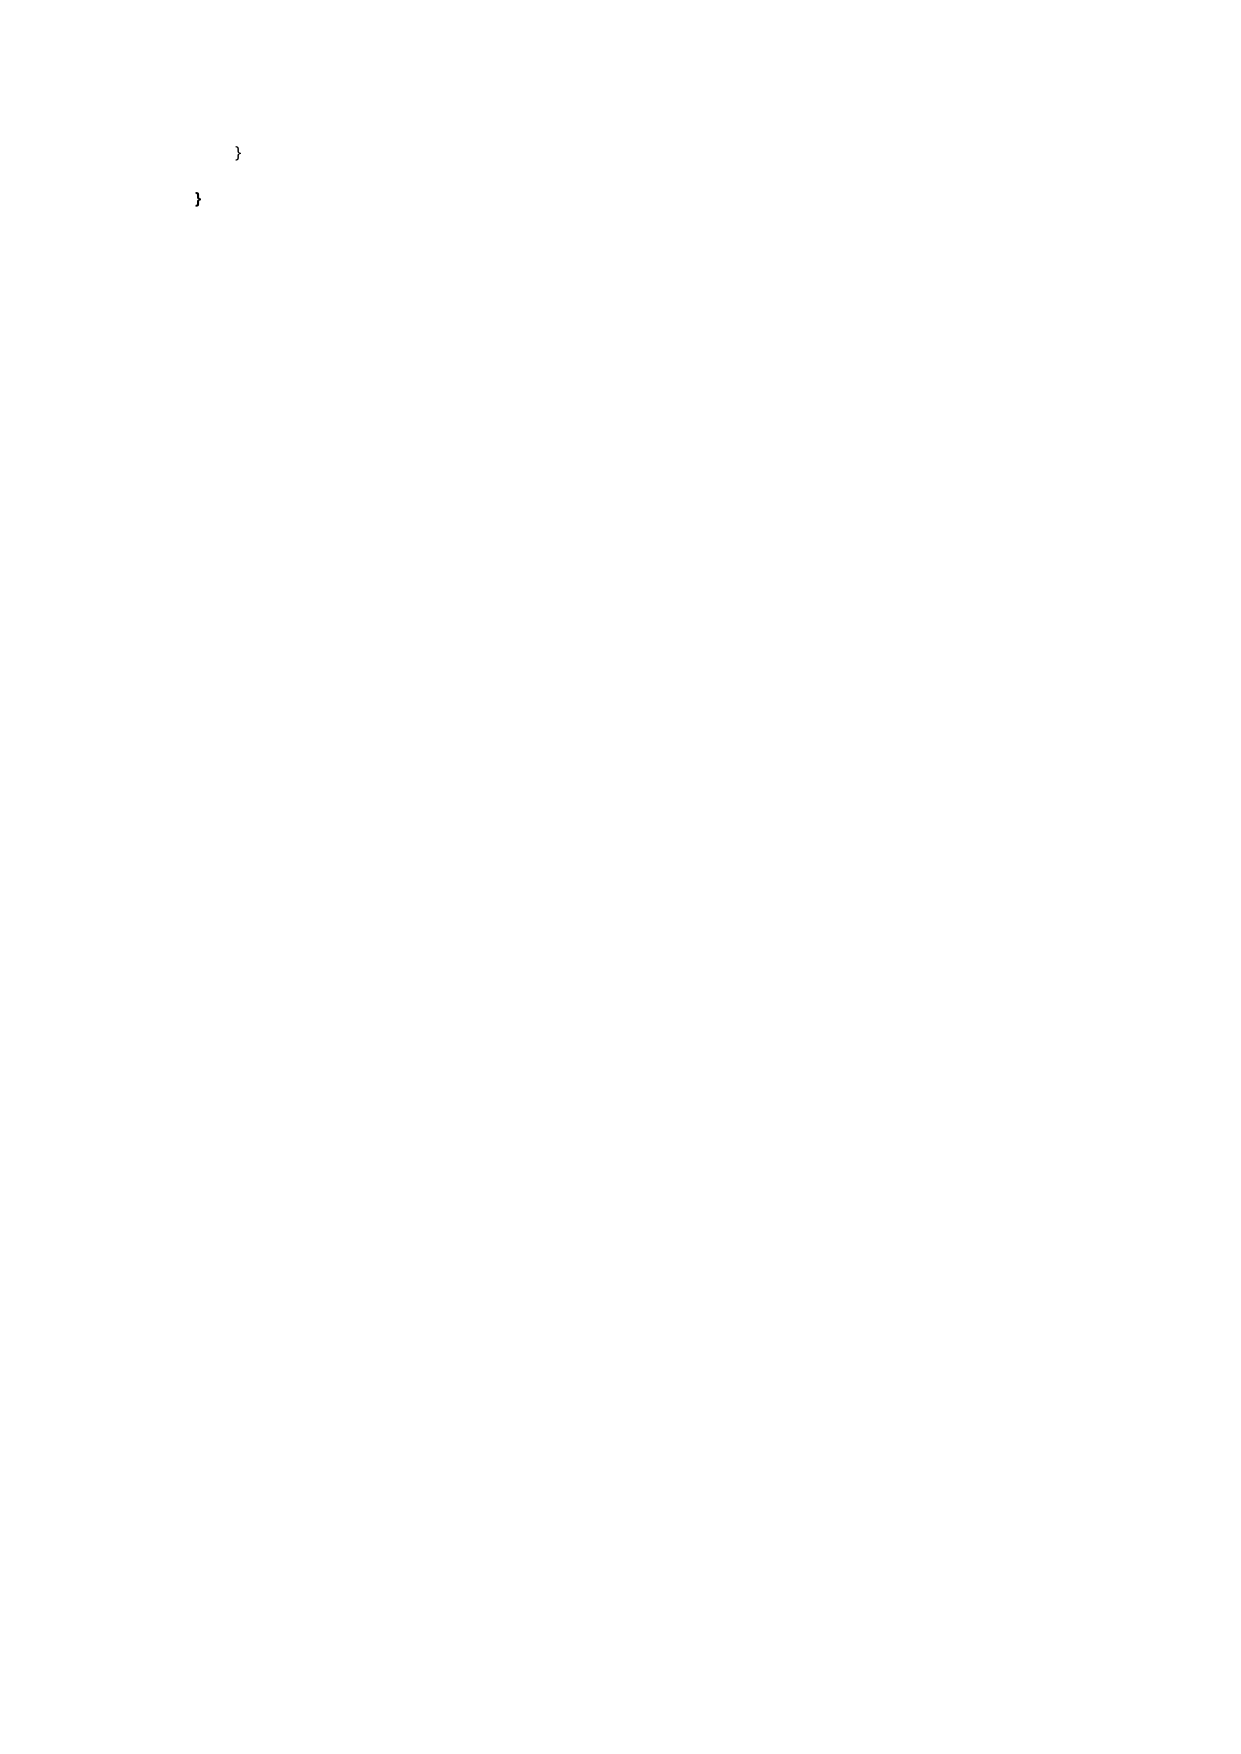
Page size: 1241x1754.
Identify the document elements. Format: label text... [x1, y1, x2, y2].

text } [118, 141, 1122, 163]
text } [118, 186, 1122, 209]
